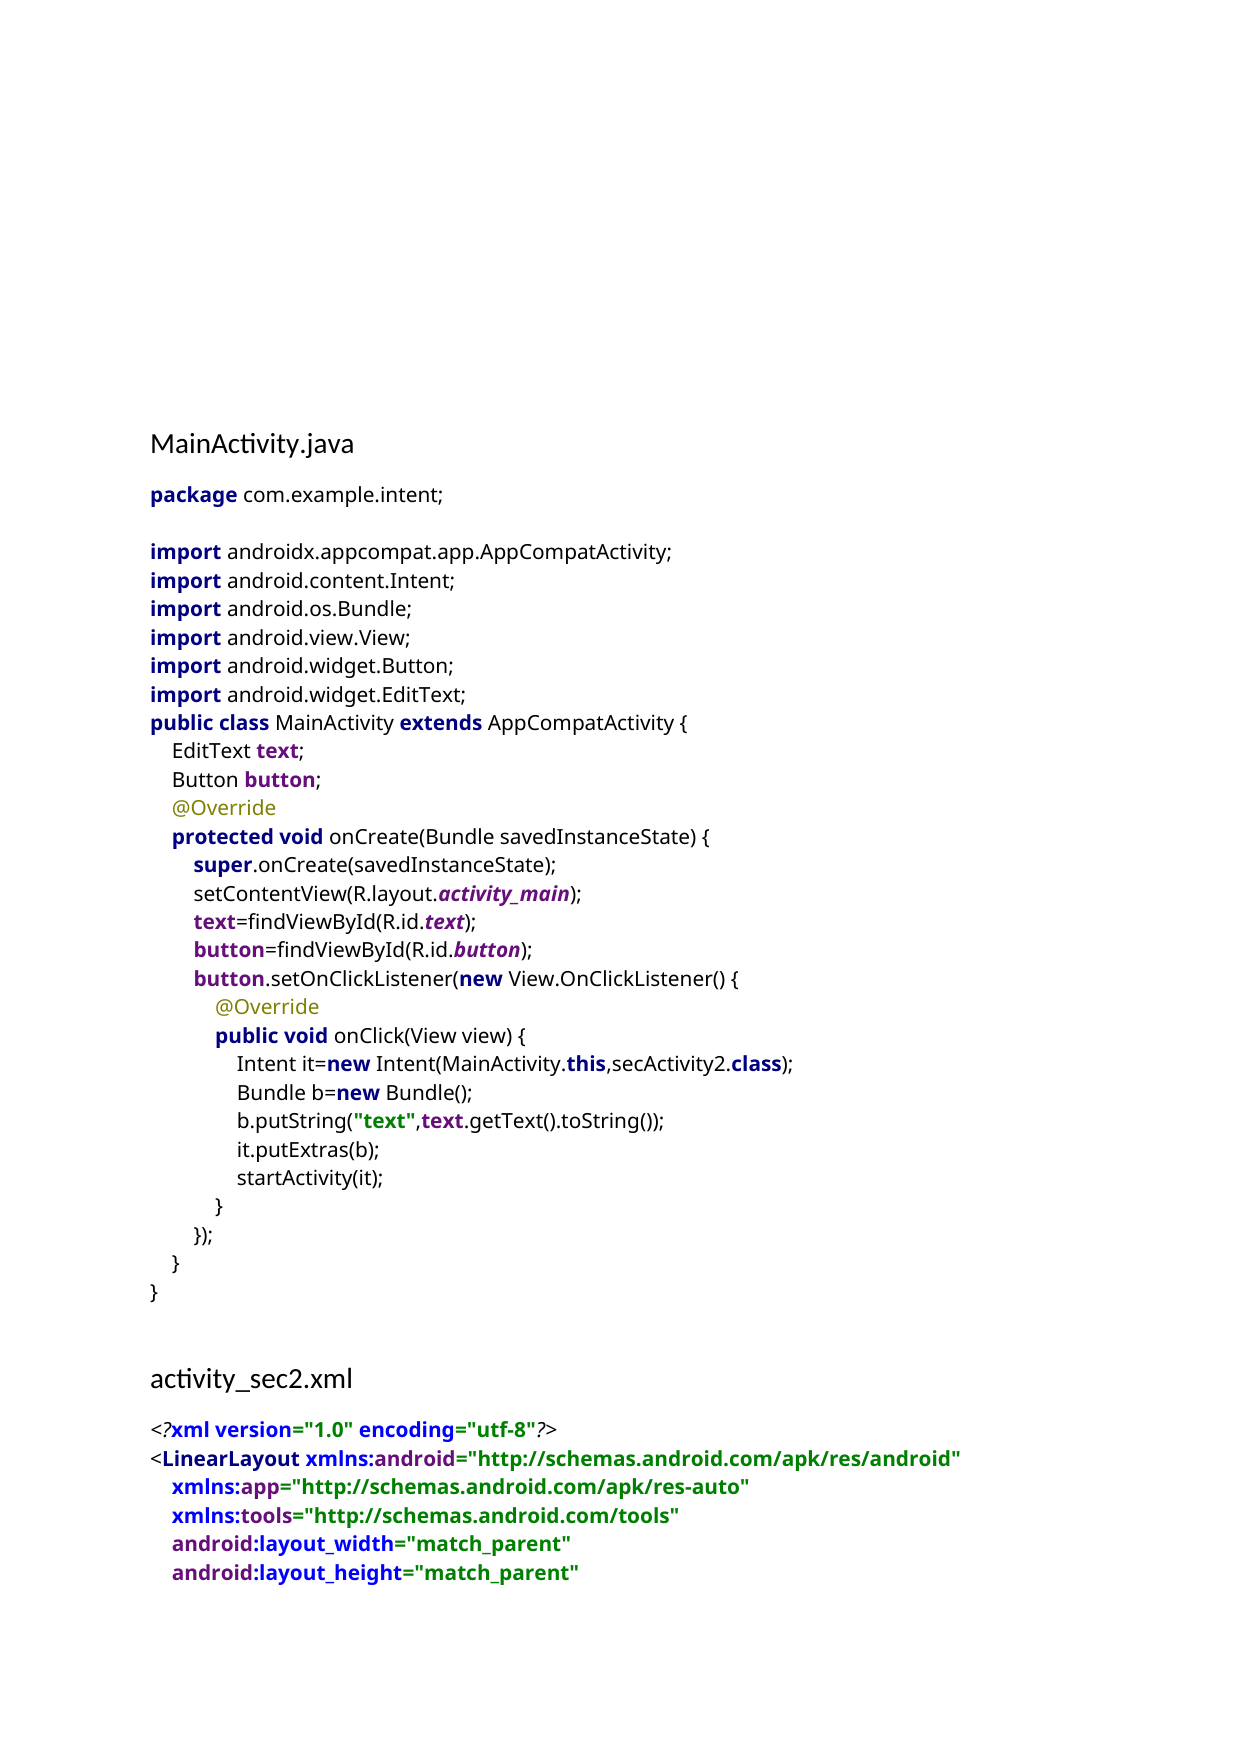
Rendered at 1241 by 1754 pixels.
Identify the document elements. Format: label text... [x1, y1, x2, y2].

text <?xml version="1.0" encoding="utf-8"?> <LinearLayout xmlns:android="http://schemas.android.com/apk/res/android" xmlns:app="http://schemas.android.com/apk/res-auto" xmlns:tools="http://schemas.android.com/tools" android:layout_width="match_parent" android:layout_height="match_parent" [150, 1416, 1090, 1586]
text activity_sec2.xml [150, 1360, 1090, 1396]
text MainActivity.java [150, 426, 1090, 461]
text package com.example.intent; import androidx.appcompat.app.AppCompatActivity; import android.content.Intent; import android.os.Bundle; import android.view.View; import android.widget.Button; import android.widget.EditText; public class MainActivity extends AppCompatActivity { EditText text; Button button; @Override protected void onCreate(Bundle savedInstanceState) { super.onCreate(savedInstanceState); setContentView(R.layout.activity_main); text=findViewById(R.id.text); button=findViewById(R.id.button); button.setOnClickListener(new View.OnClickListener() { @Override public void onClick(View view) { Intent it=new Intent(MainActivity.this,secActivity2.class); Bundle b=new Bundle(); b.putString("text",text.getText().toString()); it.putExtras(b); startActivity(it); } }); } } [150, 481, 1090, 1305]
